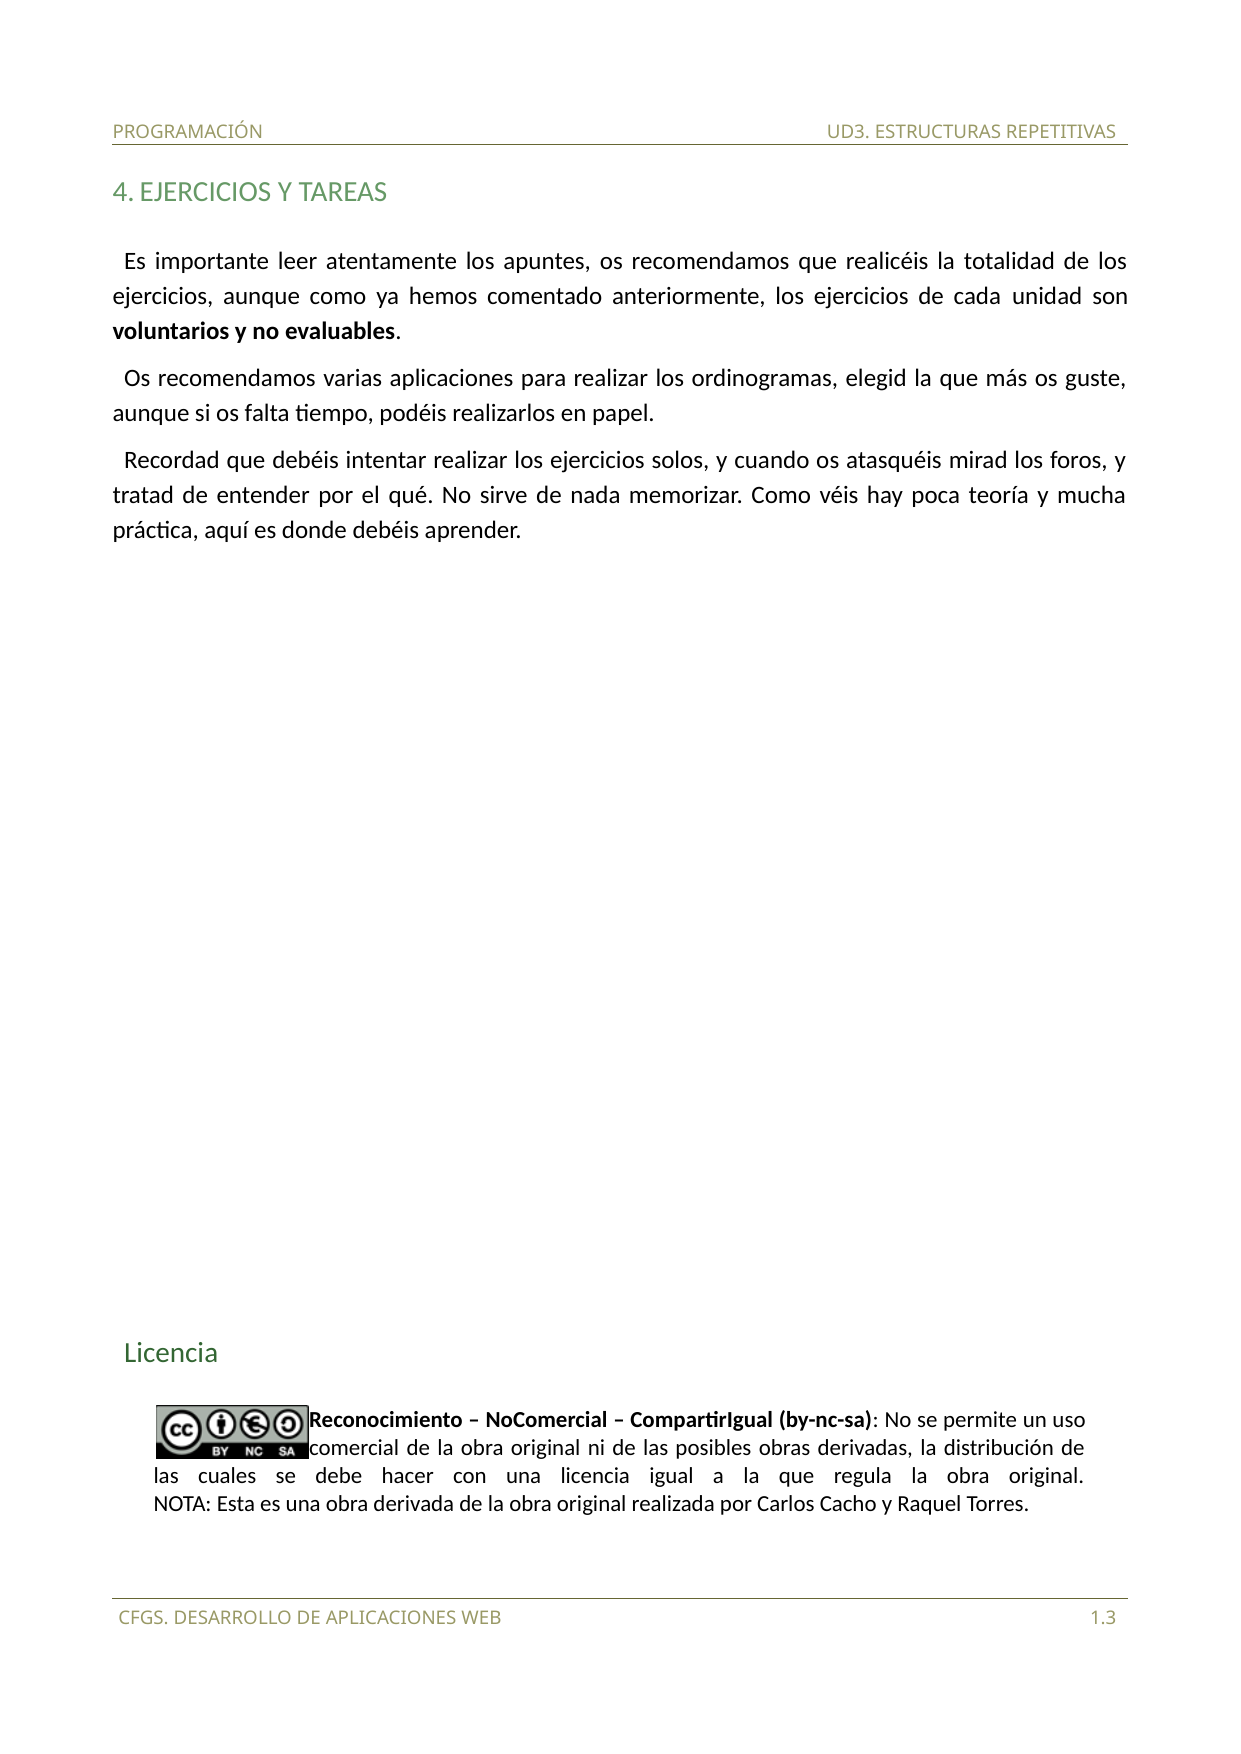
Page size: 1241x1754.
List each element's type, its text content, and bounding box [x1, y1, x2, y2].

text Licencia [112, 1334, 1128, 1370]
text Reconocimiento – NoComercial – CompartirIgual (by-nc-sa): No se permite un uso comercial de la obra original ni de las posibles obras derivadas, la distribución de las cuales se debe hacer con una licencia igual a la que regula la obra original. NOTA: Esta es una obra derivada de la obra original realizada por Carlos Cacho y Raquel Torres. [153, 1405, 1086, 1517]
text Recordad que debéis intentar realizar los ejercicios solos, y cuando os atasquéis mirad los foros, y tratad de entender por el qué. No sirve de nada memorizar. Como véis hay poca teoría y mucha práctica, aquí es donde debéis aprender. [112, 445, 1128, 545]
text Es importante leer atentamente los apuntes, os recomendamos que realicéis la totalidad de los ejercicios, aunque como ya hemos comentado anteriormente, los ejercicios de cada unidad son voluntarios y no evaluables. [112, 245, 1128, 345]
subtitle Ejercicios y tareas [112, 173, 1128, 209]
text Os recomendamos varias aplicaciones para realizar los ordinogramas, elegid la que más os guste, aunque si os falta tiempo, podéis realizarlos en papel. [112, 362, 1128, 428]
picture [156, 1405, 309, 1459]
